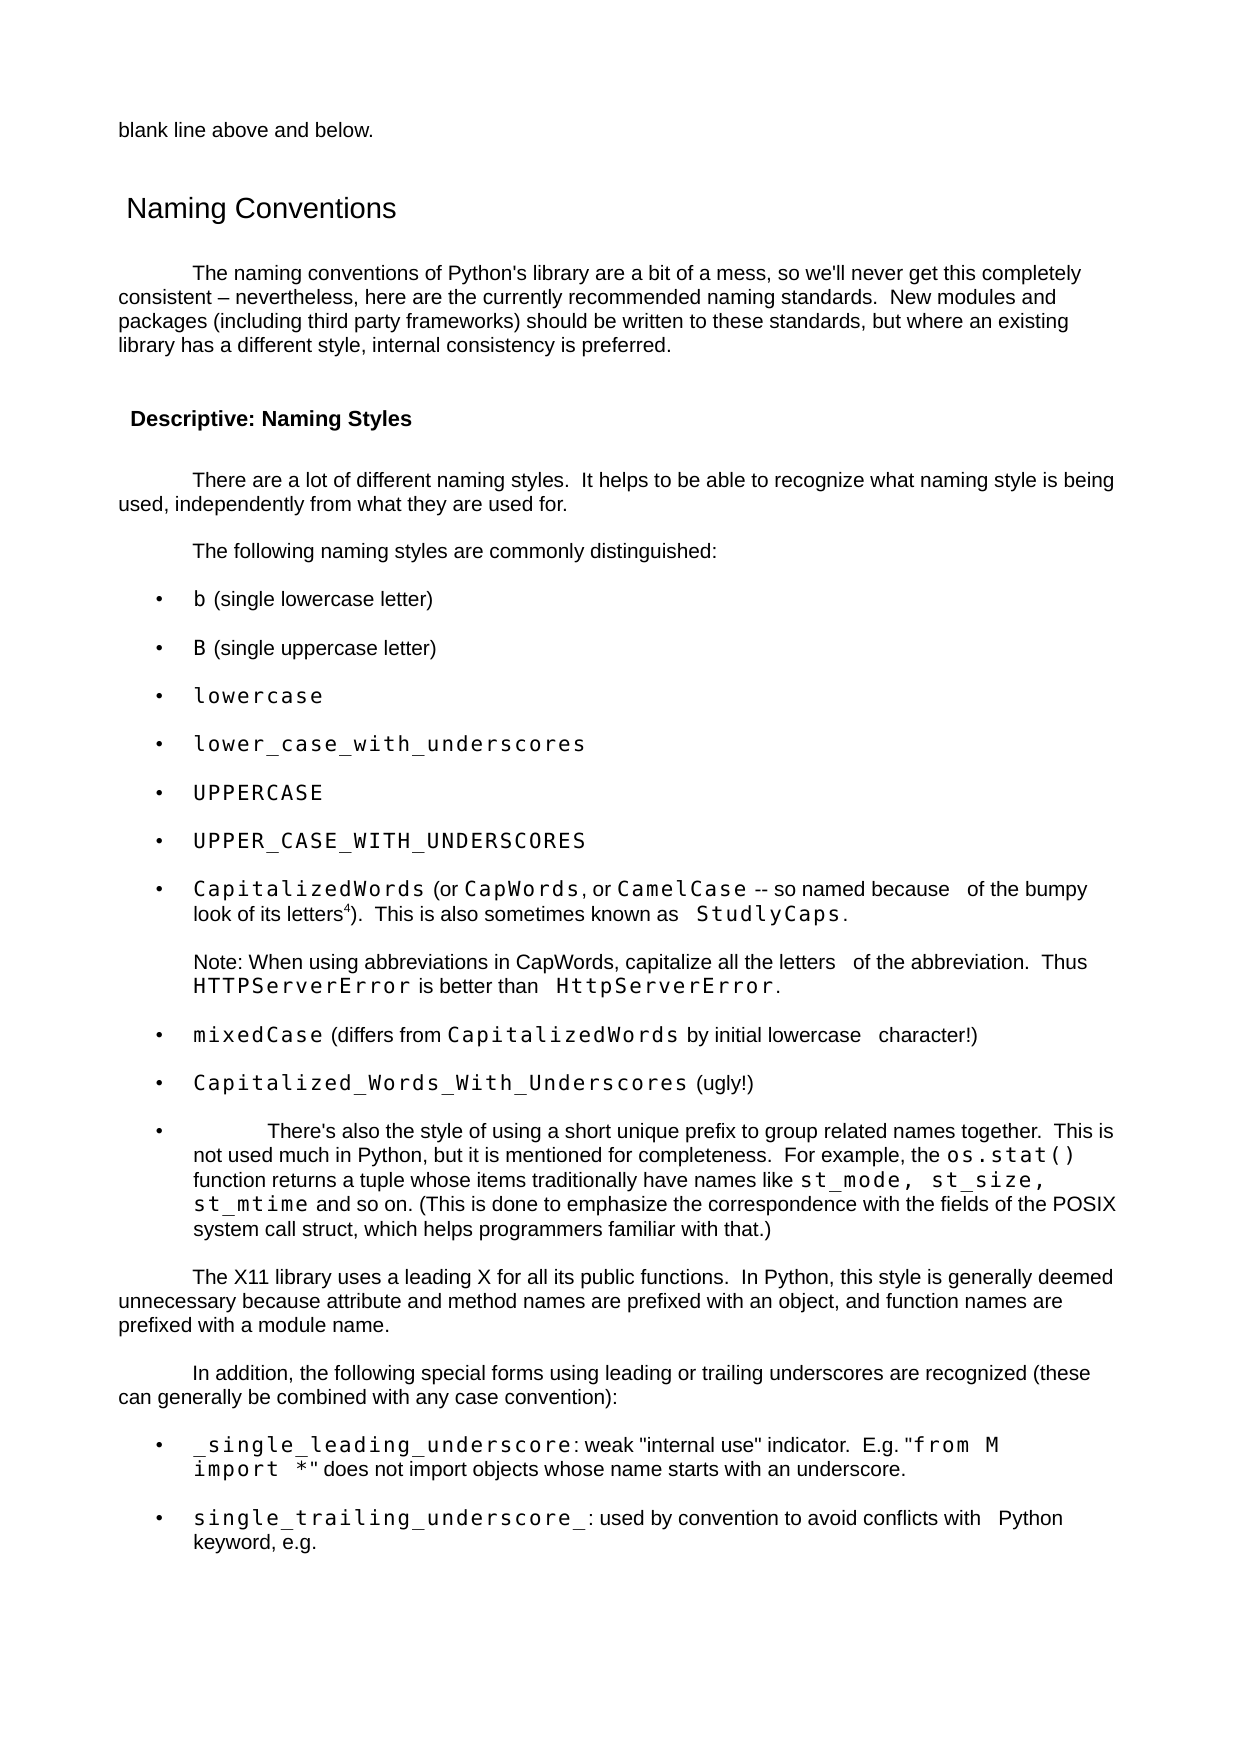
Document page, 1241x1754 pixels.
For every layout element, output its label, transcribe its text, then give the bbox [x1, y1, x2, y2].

list mixedCase (differs from CapitalizedWords by initial lowercase character!) [156, 1022, 1122, 1047]
list Capitalized_Words_With_Underscores (ugly!) [156, 1071, 1122, 1095]
list lowercase [156, 684, 1122, 708]
title Naming Conventions [118, 191, 1122, 224]
list single_trailing_underscore_: used by convention to avoid conflicts with Python keyword, e.g. [156, 1505, 1122, 1554]
list _single_leading_underscore: weak "internal use" indicator. E.g. "from M import *" does not import objects whose name starts with an underscore. [156, 1432, 1122, 1481]
list b (single lowercase letter) [156, 587, 1122, 612]
list There's also the style of using a short unique prefix to group related names together. This is not used much in Python, but it is mentioned for completeness. For example, the os.stat() function returns a tuple whose items traditionally have names like st_mode, st_size, st_mtime and so on. (This is done to emphasize the correspondence with the fields of the POSIX system call struct, which helps programmers familiar with that.) [156, 1119, 1122, 1241]
list UPPERCASE [156, 781, 1122, 805]
list CapitalizedWords (or CapWords, or CamelCase -- so named because of the bumpy look of its letters4). This is also sometimes known as StudlyCaps. [156, 877, 1122, 926]
list lower_case_with_underscores [156, 732, 1122, 757]
list Note: When using abbreviations in CapWords, capitalize all the letters of the abbreviation. Thus HTTPServerError is better than HttpServerError. [156, 950, 1122, 998]
text The following naming styles are commonly distinguished: [118, 539, 1122, 563]
list UPPER_CASE_WITH_UNDERSCORES [156, 829, 1122, 853]
text There are a lot of different naming styles. It helps to be able to recognize what naming style is being used, independently from what they are used for. [118, 467, 1122, 515]
text The X11 library uses a leading X for all its public functions. In Python, this style is generally deemed unnecessary because attribute and method names are prefixed with an object, and function names are prefixed with a module name. [118, 1265, 1122, 1337]
text The naming conventions of Python's library are a bit of a mess, so we'll never get this completely consistent – nevertheless, here are the currently recommended naming standards. New modules and packages (including third party frameworks) should be written to these standards, but where an existing library has a different style, internal consistency is preferred. [118, 261, 1122, 357]
text blank line above and below. [118, 118, 1122, 142]
list B (single uppercase letter) [156, 636, 1122, 660]
subtitle Descriptive: Naming Styles [118, 406, 1122, 431]
text In addition, the following special forms using leading or trailing underscores are recognized (these can generally be combined with any case convention): [118, 1361, 1122, 1408]
